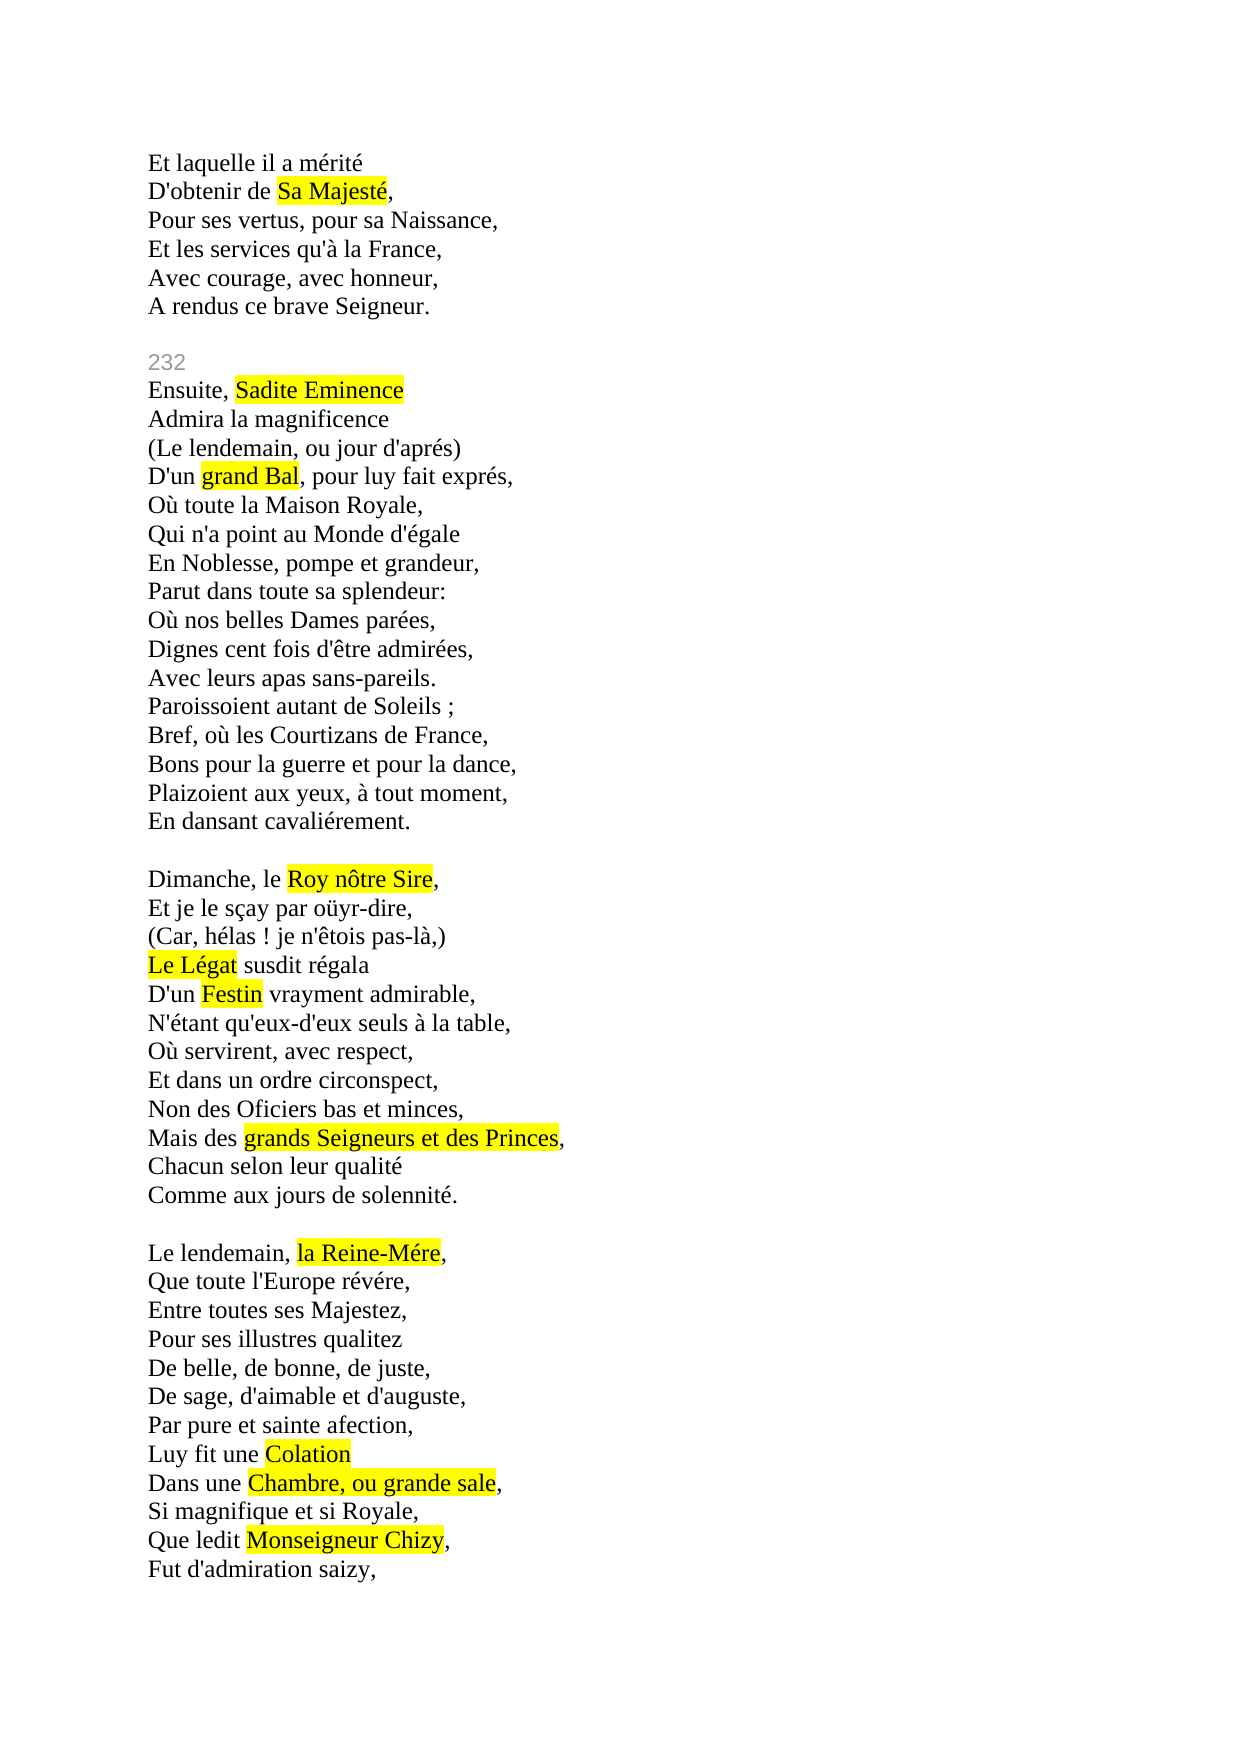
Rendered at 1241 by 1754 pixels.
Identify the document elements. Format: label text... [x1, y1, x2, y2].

text Parut dans toute sa splendeur: [148, 576, 1093, 605]
text En dansant cavaliérement. [148, 806, 1093, 835]
text Chacun selon leur qualité [148, 1151, 1093, 1180]
text (Le lendemain, ou jour d'aprés) [148, 433, 1093, 461]
text Dans une Chambre, ou grande sale, [496, 1468, 1093, 1496]
text Et les services qu'à la France, [148, 234, 1093, 263]
text Et je le sçay par oüyr-dire, [148, 893, 1093, 921]
text Si magnifique et si Royale, [148, 1496, 1093, 1525]
text Ensuite, Sadite Eminence [148, 375, 235, 404]
text Où servirent, avec respect, [148, 1036, 1093, 1065]
text (Car, hélas ! je n'êtois pas-là,) [148, 921, 1093, 950]
text Bref, où les Courtizans de France, [148, 720, 1093, 749]
text N'étant qu'eux-d'eux seuls à la table, [148, 1008, 1093, 1036]
text D'un grand Bal, pour luy fait exprés, [299, 461, 1093, 490]
text Que ledit Monseigneur Chizy, [148, 1525, 246, 1554]
text Mais des grands Seigneurs et des Princes, [559, 1123, 1093, 1151]
text Mais des grands Seigneurs et des Princes, [148, 1123, 244, 1151]
text Par pure et sainte afection, [148, 1410, 1093, 1439]
text Dimanche, le Roy nôtre Sire, [148, 864, 287, 893]
text Ensuite, Sadite Eminence [404, 375, 1093, 404]
text Que toute l'Europe révére, [148, 1266, 1093, 1295]
text Le lendemain, la Reine-Mére, [148, 1238, 297, 1266]
text Et dans un ordre circonspect, [148, 1065, 1093, 1094]
text D'un Festin vrayment admirable, [148, 979, 201, 1008]
text Plaizoient aux yeux, à tout moment, [148, 778, 1093, 806]
text Avec courage, avec honneur, [148, 263, 1093, 291]
text Où nos belles Dames parées, [148, 605, 1093, 634]
text Entre toutes ses Majestez, [148, 1295, 1093, 1324]
text 232 [186, 349, 1093, 375]
text A rendus ce brave Seigneur. [148, 291, 1093, 320]
text Dignes cent fois d'être admirées, [148, 634, 1093, 663]
text Qui n'a point au Monde d'égale [148, 519, 1093, 548]
text D'un Festin vrayment admirable, [263, 979, 1093, 1008]
text De belle, de bonne, de juste, [148, 1353, 1093, 1381]
text De sage, d'aimable et d'auguste, [148, 1381, 1093, 1410]
text Dimanche, le Roy nôtre Sire, [433, 864, 1093, 893]
text Paroissoient autant de Soleils ; [148, 691, 1093, 720]
text Avec leurs apas sans-pareils. [148, 663, 1093, 691]
text Luy fit une Colation [148, 1439, 265, 1468]
text En Noblesse, pompe et grandeur, [148, 548, 1093, 576]
text D'obtenir de Sa Majesté, [387, 176, 1093, 205]
text D'un grand Bal, pour luy fait exprés, [148, 461, 201, 490]
text Non des Oficiers bas et minces, [148, 1094, 1093, 1123]
text Le Légat susdit régala [237, 950, 1093, 979]
text Admira la magnificence [148, 404, 1093, 433]
text Luy fit une Colation [351, 1439, 1093, 1468]
text Et laquelle il a mérité [148, 148, 1093, 176]
text Que ledit Monseigneur Chizy, [444, 1525, 1093, 1554]
text Pour ses illustres qualitez [148, 1324, 1093, 1353]
text Pour ses vertus, pour sa Naissance, [148, 205, 1093, 234]
text Fut d'admiration saizy, [148, 1554, 1093, 1583]
text D'obtenir de Sa Majesté, [148, 176, 277, 205]
text Où toute la Maison Royale, [148, 490, 1093, 519]
text Comme aux jours de solennité. [148, 1180, 1093, 1209]
text Le lendemain, la Reine-Mére, [441, 1238, 1093, 1266]
text Bons pour la guerre et pour la dance, [148, 749, 1093, 778]
text Dans une Chambre, ou grande sale, [148, 1468, 248, 1496]
